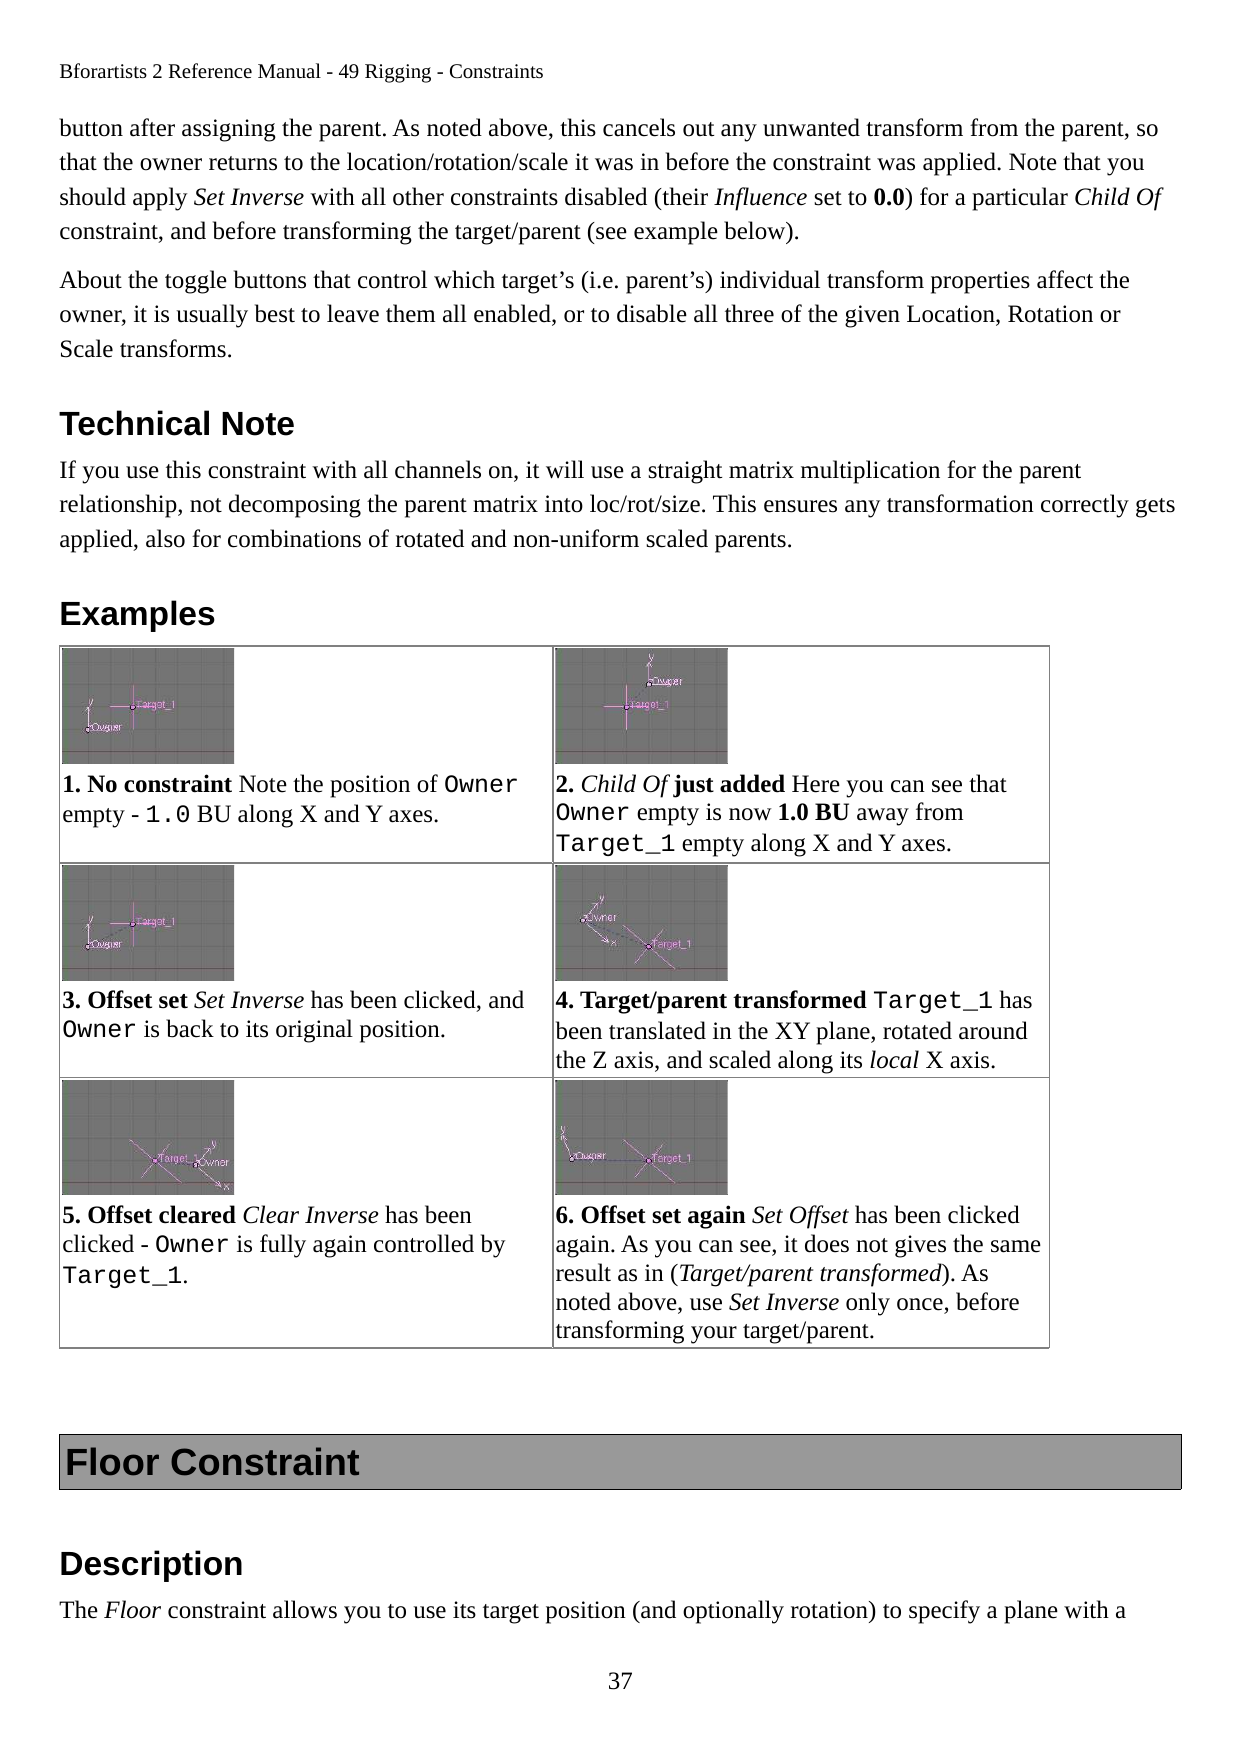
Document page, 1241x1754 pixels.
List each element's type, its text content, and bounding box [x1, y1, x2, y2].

table_cell 4. Target/parent transformed Target_1 has been translated in the XY plane, rotated around the Z axis, and scaled along its local X axis. [554, 864, 1049, 1077]
text About the toggle buttons that control which target’s (i.e. parent’s) individual transform properties affect the owner, it is usually best to leave them all enabled, or to disable all three of the given Location, Rotation or Scale transforms. [59, 265, 1181, 363]
picture [62, 865, 235, 981]
picture [555, 1080, 728, 1195]
text If you use this constraint with all channels on, it will use a straight matrix multiplication for the parent relationship, not decomposing the parent matrix into loc/rot/size. This ensures any transformation correctly gets applied, also for combinations of rotated and non-uniform scaled parents. [59, 455, 1181, 553]
subtitle Technical Note [59, 404, 1181, 443]
table_header Floor Constraint [60, 1435, 1181, 1489]
table_cell 5. Offset cleared Clear Inverse has been clicked - Owner is fully again controlled by Target_1. [60, 1078, 552, 1347]
text button after assigning the parent. As noted above, this cancels out any unwanted transform from the parent, so that the owner returns to the location/rotation/scale it was in before the constraint was applied. Note that you should apply Set Inverse with all other constraints disabled (their Influence set to 0.0) for a particular Child Of constraint, and before transforming the target/parent (see example below). [59, 113, 1181, 245]
table_cell 3. Offset set Set Inverse has been clicked, and Owner is back to its original position. [60, 864, 552, 1077]
table_cell 6. Offset set again Set Offset has been clicked again. As you can see, it does not gives the same result as in (Target/parent transformed). As noted above, use Set Inverse only once, before transforming your target/parent. [554, 1078, 1049, 1347]
subtitle Description [59, 1544, 1181, 1583]
picture [555, 648, 728, 764]
table_header 1. No constraint Note the position of Owner empty - 1.0 BU along X and Y axes. [60, 647, 552, 862]
table_header 2. Child Of just added Here you can see that Owner empty is now 1.0 BU away from Target_1 empty along X and Y axes. [554, 647, 1049, 862]
picture [62, 648, 235, 764]
subtitle Examples [59, 594, 1181, 633]
picture [62, 1080, 235, 1195]
picture [555, 865, 728, 981]
text The Floor constraint allows you to use its target position (and optionally rotation) to specify a plane with a [59, 1595, 1181, 1624]
